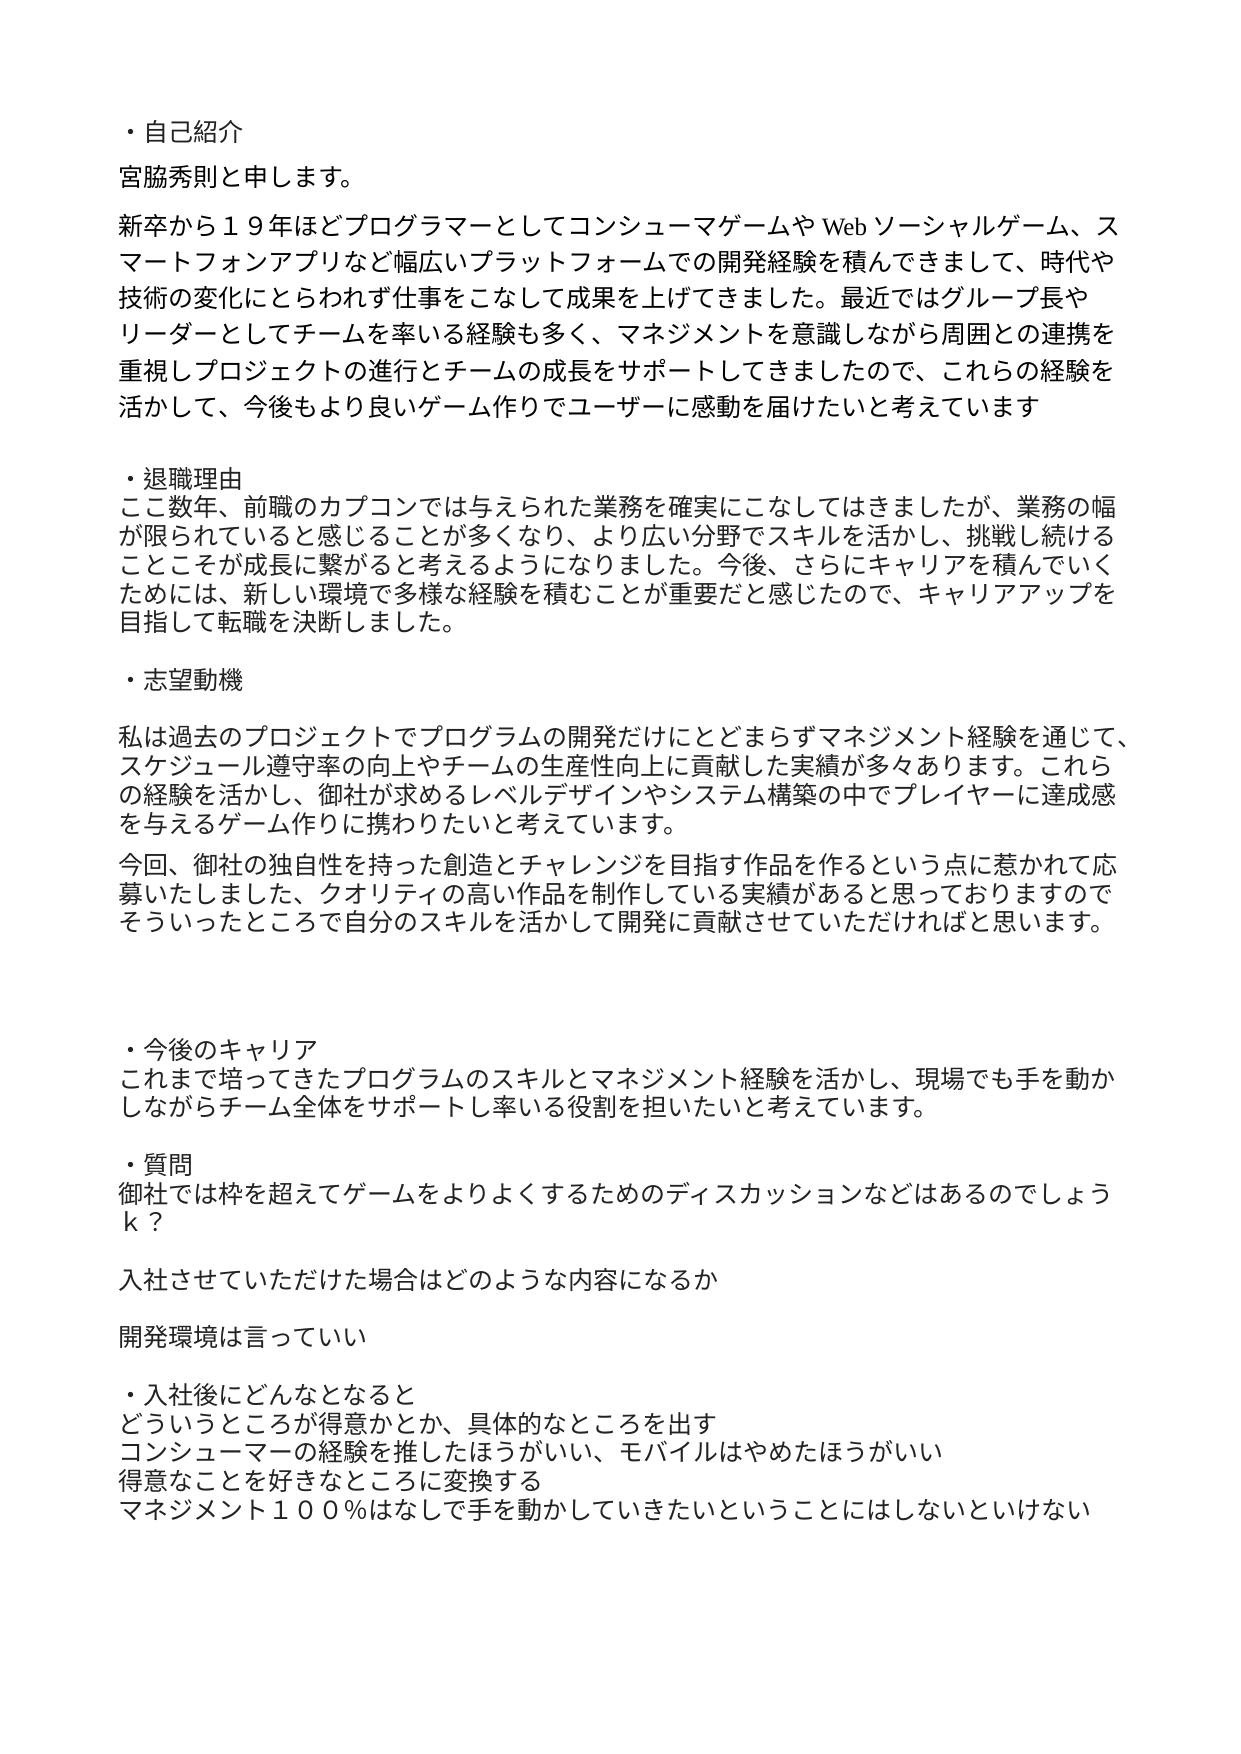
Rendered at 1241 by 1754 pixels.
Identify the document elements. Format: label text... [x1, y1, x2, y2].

text どういうところが得意かとか、具体的なところを出す [118, 1410, 1122, 1438]
text 御社では枠を超えてゲームをよりよくするためのディスカッションなどはあるのでしょうｋ？ [118, 1180, 1122, 1237]
text 今回、御社の独自性を持った創造とチャレンジを目指す作品を作るという点に惹かれて応募いたしました、クオリティの高い作品を制作している実績があると思っておりますのでそういったところで自分のスキルを活かして開発に貢献させていただければと思います。 [118, 851, 1122, 937]
text マネジメント１００％はなしで手を動かしていきたいということにはしないといけない [118, 1496, 1122, 1525]
text コンシューマーの経験を推したほうがいい、モバイルはやめたほうがいい [118, 1438, 1122, 1467]
text ・自己紹介 [118, 118, 1122, 147]
text ここ数年、前職のカプコンでは与えられた業務を確実にこなしてはきましたが、業務の幅が限られていると感じることが多くなり、より広い分野でスキルを活かし、挑戦し続けることこそが成長に繋がると考えるようになりました。今後、さらにキャリアを積んでいくためには、新しい環境で多様な経験を積むことが重要だと感じたので、キャリアアップを目指して転職を決断しました。 [118, 493, 1122, 637]
text 新卒から１９年ほどプログラマーとしてコンシューマゲームやWebソーシャルゲーム、スマートフォンアプリなど幅広いプラットフォームでの開発経験を積んできまして、時代や技術の変化にとらわれず仕事をこなして成果を上げてきました。最近ではグループ長やリーダーとしてチームを率いる経験も多く、マネジメントを意識しながら周囲との連携を重視しプロジェクトの進行とチームの成長をサポートしてきましたので、これらの経験を活かして、今後もより良いゲーム作りでユーザーに感動を届けたいと考えています [118, 206, 1122, 423]
text ・入社後にどんなとなると [118, 1381, 1122, 1410]
text ・志望動機 [118, 666, 1122, 695]
text 入社させていただけた場合はどのような内容になるか [118, 1266, 1122, 1295]
text ・質問 [118, 1151, 1122, 1180]
text 得意なことを好きなところに変換する [118, 1467, 1122, 1496]
text 宮脇秀則と申します。 [118, 159, 1122, 193]
text 私は過去のプロジェクトでプログラムの開発だけにとどまらずマネジメント経験を通じて、スケジュール遵守率の向上やチームの生産性向上に貢献した実績が多々あります。これらの経験を活かし、御社が求めるレベルデザインやシステム構築の中でプレイヤーに達成感を与えるゲーム作りに携わりたいと考えています。 [118, 723, 1122, 838]
text 開発環境は言っていい [118, 1323, 1122, 1352]
text ・今後のキャリア [118, 1036, 1122, 1065]
text これまで培ってきたプログラムのスキルとマネジメント経験を活かし、現場でも手を動かしながらチーム全体をサポートし率いる役割を担いたいと考えています。 [118, 1065, 1122, 1122]
text ・退職理由 [118, 436, 1122, 493]
